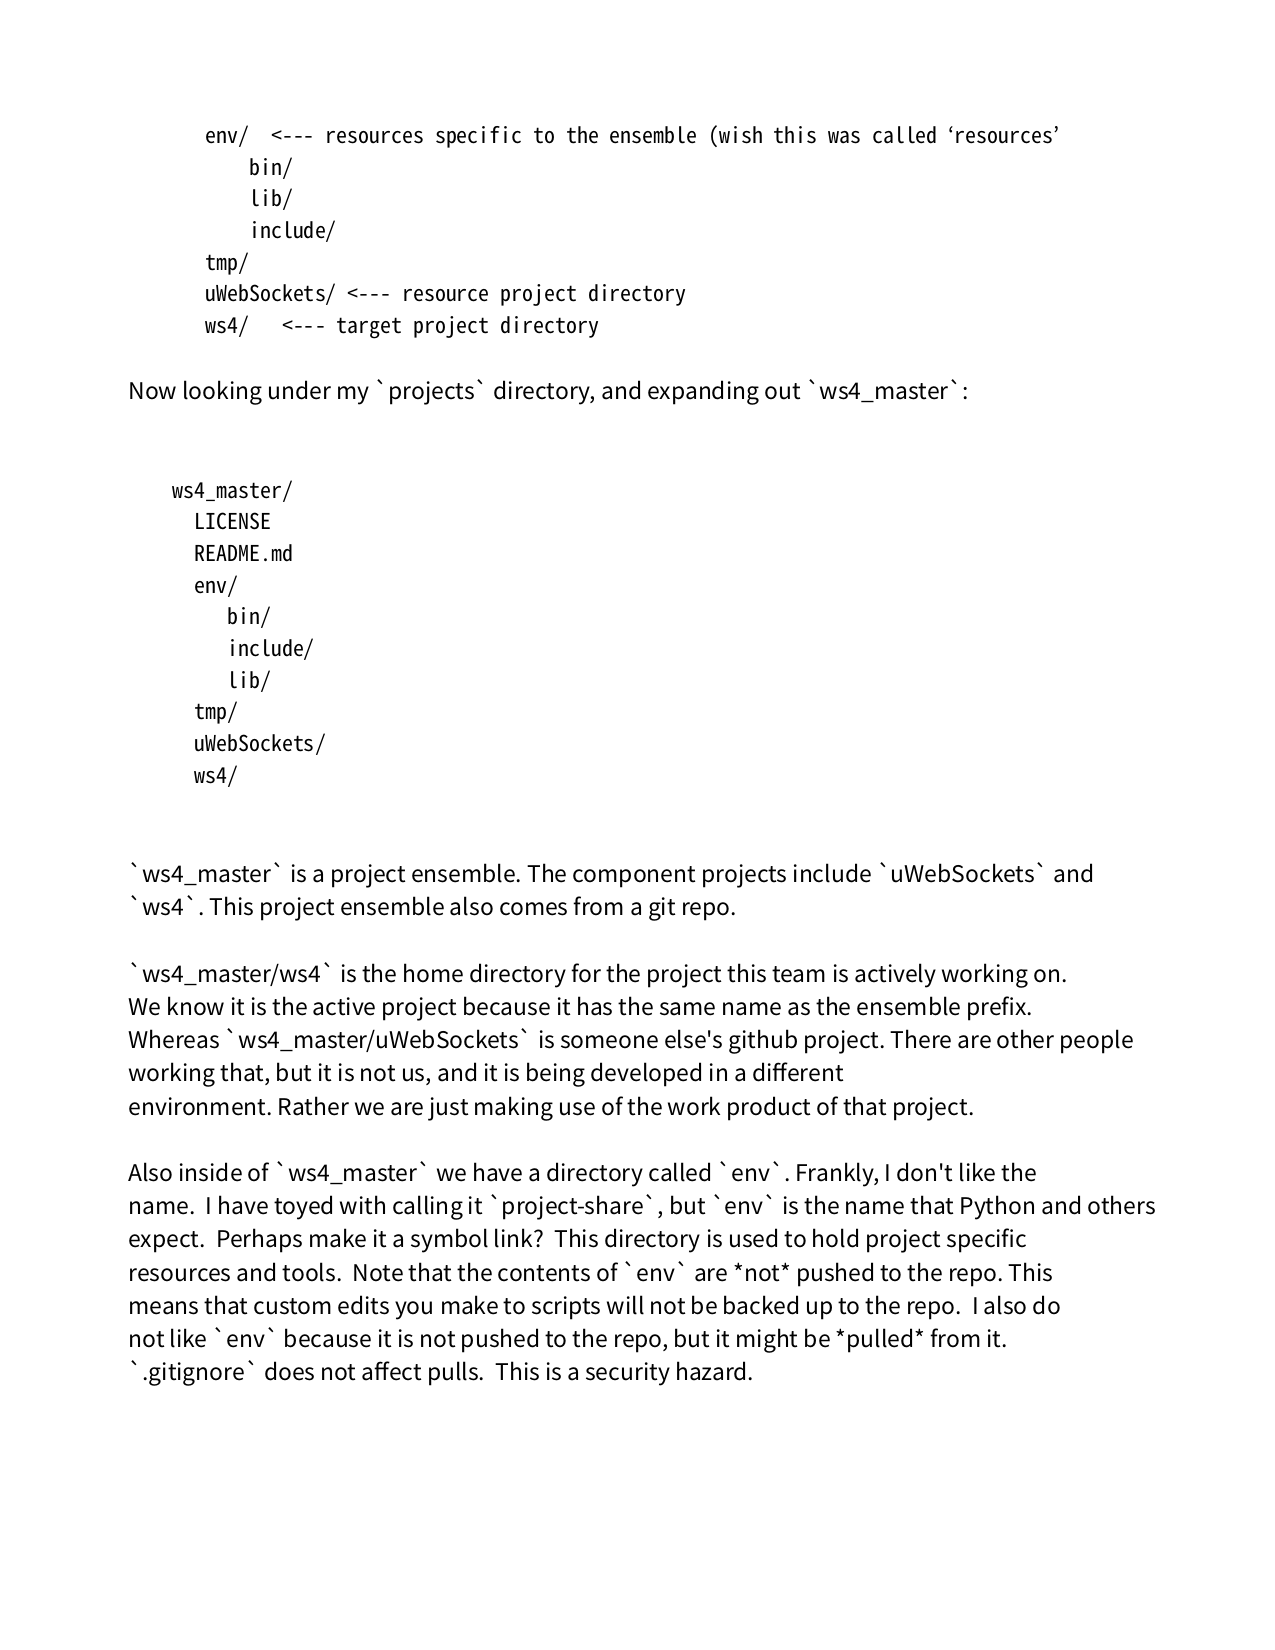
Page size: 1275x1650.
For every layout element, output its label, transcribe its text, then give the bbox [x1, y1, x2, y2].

text tmp/ [118, 694, 1157, 726]
text lib/ [118, 181, 1157, 213]
text environment. Rather we are just making use of the work product of that project. [118, 1088, 1157, 1122]
text ws4/ <--- target project directory [118, 308, 1157, 340]
text Also inside of `ws4_master` we have a directory called `env`. Frankly, I don't like the [118, 1155, 1157, 1188]
text uWebSockets/ <--- resource project directory [118, 276, 1157, 308]
text means that custom edits you make to scripts will not be backed up to the repo. I also do [118, 1288, 1157, 1321]
text bin/ [118, 599, 1157, 631]
text Whereas `ws4_master/uWebSockets` is someone else's github project. There are other people [118, 1022, 1157, 1055]
text include/ [118, 213, 1157, 245]
text include/ [118, 631, 1157, 663]
text expect. Perhaps make it a symbol link? This directory is used to hold project specific [118, 1221, 1157, 1254]
text Now looking under my `projects` directory, and expanding out `ws4_master`: [118, 373, 1157, 406]
text We know it is the active project because it has the same name as the ensemble prefix. [118, 989, 1157, 1022]
text bin/ [118, 150, 1157, 181]
text resources and tools. Note that the contents of `env` are *not* pushed to the repo. This [118, 1254, 1157, 1288]
text not like `env` because it is not pushed to the repo, but it might be *pulled* from it. [118, 1321, 1157, 1354]
text README.md [118, 536, 1157, 568]
text uWebSockets/ [118, 726, 1157, 758]
text ws4_master/ [118, 473, 1157, 504]
text tmp/ [118, 245, 1157, 276]
text name. I have toyed with calling it `project-share`, but `env` is the name that Python and others [118, 1188, 1157, 1221]
text env/ [118, 568, 1157, 599]
text LICENSE [118, 504, 1157, 536]
text lib/ [118, 663, 1157, 694]
text working that, but it is not us, and it is being developed in a different [118, 1055, 1157, 1088]
text `ws4`. This project ensemble also comes from a git repo. [118, 889, 1157, 922]
text `.gitignore` does not affect pulls. This is a security hazard. [118, 1354, 1157, 1387]
text ws4/ [118, 758, 1157, 789]
text `ws4_master` is a project ensemble. The component projects include `uWebSockets` and [118, 856, 1157, 889]
text `ws4_master/ws4` is the home directory for the project this team is actively working on. [118, 956, 1157, 989]
text env/ <--- resources specific to the ensemble (wish this was called ‘resources’ [118, 118, 1157, 150]
